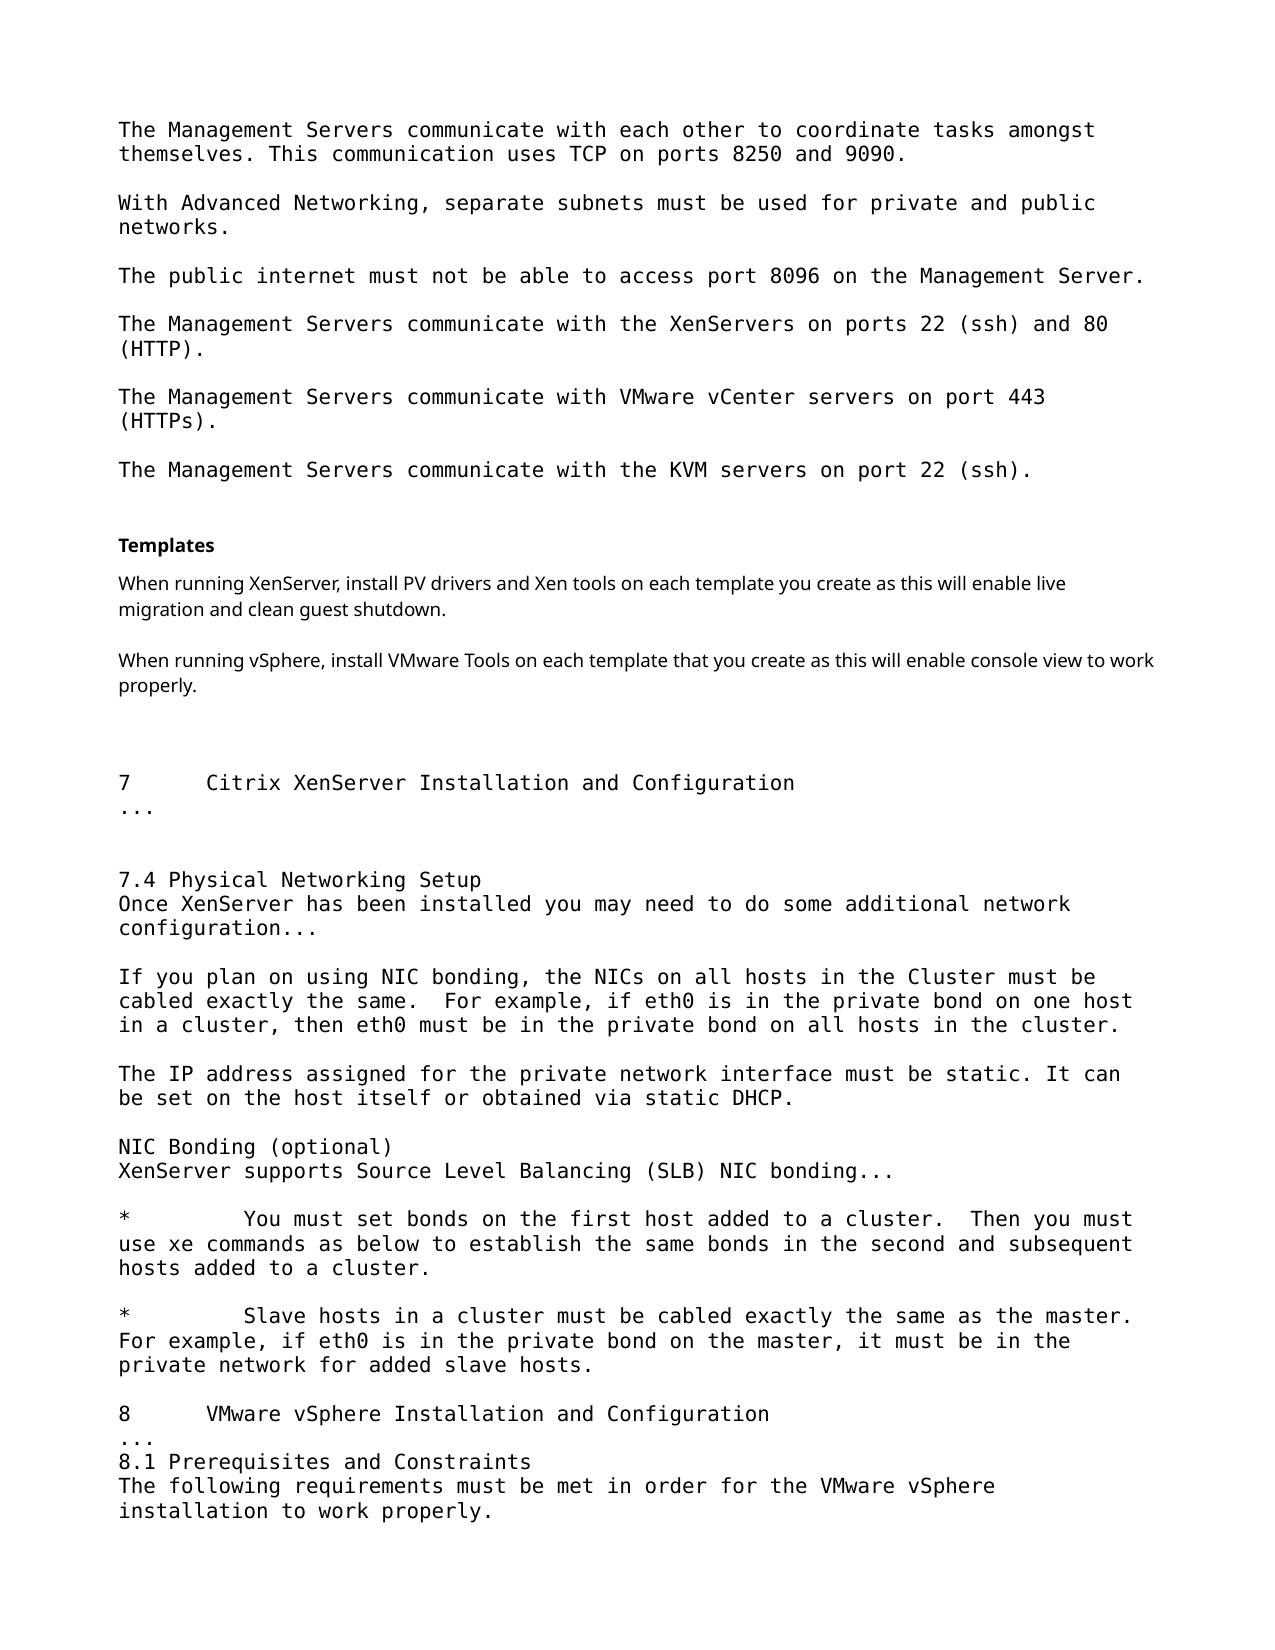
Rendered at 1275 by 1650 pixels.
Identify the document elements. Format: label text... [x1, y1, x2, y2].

text The Management Servers communicate with the KVM servers on port 22 (ssh). [118, 458, 1157, 482]
text When running vSphere, install VMware Tools on each template that you create as this will enable console view to work properly. [118, 647, 1157, 698]
text 8.1 Prerequisites and Constraints [118, 1450, 1157, 1474]
text The following requirements must be met in order for the VMware vSphere installation to work properly. [118, 1474, 1157, 1523]
text ... [118, 1426, 1157, 1450]
text The Management Servers communicate with VMware vCenter servers on port 443 (HTTPs). [118, 385, 1157, 434]
subtitle Templates [118, 533, 1157, 558]
text NIC Bonding (optional) [118, 1135, 1157, 1159]
text * Slave hosts in a cluster must be cabled exactly the same as the master. For example, if eth0 is in the private bond on the master, it must be in the private network for added slave hosts. [118, 1304, 1157, 1377]
text XenServer supports Source Level Balancing (SLB) NIC bonding... [118, 1159, 1157, 1183]
text The Management Servers communicate with the XenServers on ports 22 (ssh) and 80 (HTTP). [118, 312, 1157, 361]
text The IP address assigned for the private network interface must be static. It can be set on the host itself or obtained via static DHCP. [118, 1062, 1157, 1110]
text The Management Servers communicate with each other to coordinate tasks amongst themselves. This communication uses TCP on ports 8250 and 9090. [118, 118, 1157, 167]
text * You must set bonds on the first host added to a cluster. Then you must use xe commands as below to establish the same bonds in the second and subsequent hosts added to a cluster. [118, 1207, 1157, 1280]
text If you plan on using NIC bonding, the NICs on all hosts in the Cluster must be cabled exactly the same. For example, if eth0 is in the private bond on one host in a cluster, then eth0 must be in the private bond on all hosts in the cluster. [118, 965, 1157, 1038]
text ... [118, 795, 1157, 819]
text The public internet must not be able to access port 8096 on the Management Server. [118, 264, 1157, 288]
text 7 Citrix XenServer Installation and Configuration [118, 771, 1157, 795]
text With Advanced Networking, separate subnets must be used for private and public networks. [118, 191, 1157, 239]
text When running XenServer, install PV drivers and Xen tools on each template you create as this will enable live migration and clean guest shutdown. [118, 571, 1157, 622]
text 8 VMware vSphere Installation and Configuration [118, 1402, 1157, 1426]
text 7.4 Physical Networking Setup [118, 868, 1157, 892]
text Once XenServer has been installed you may need to do some additional network configuration... [118, 892, 1157, 941]
